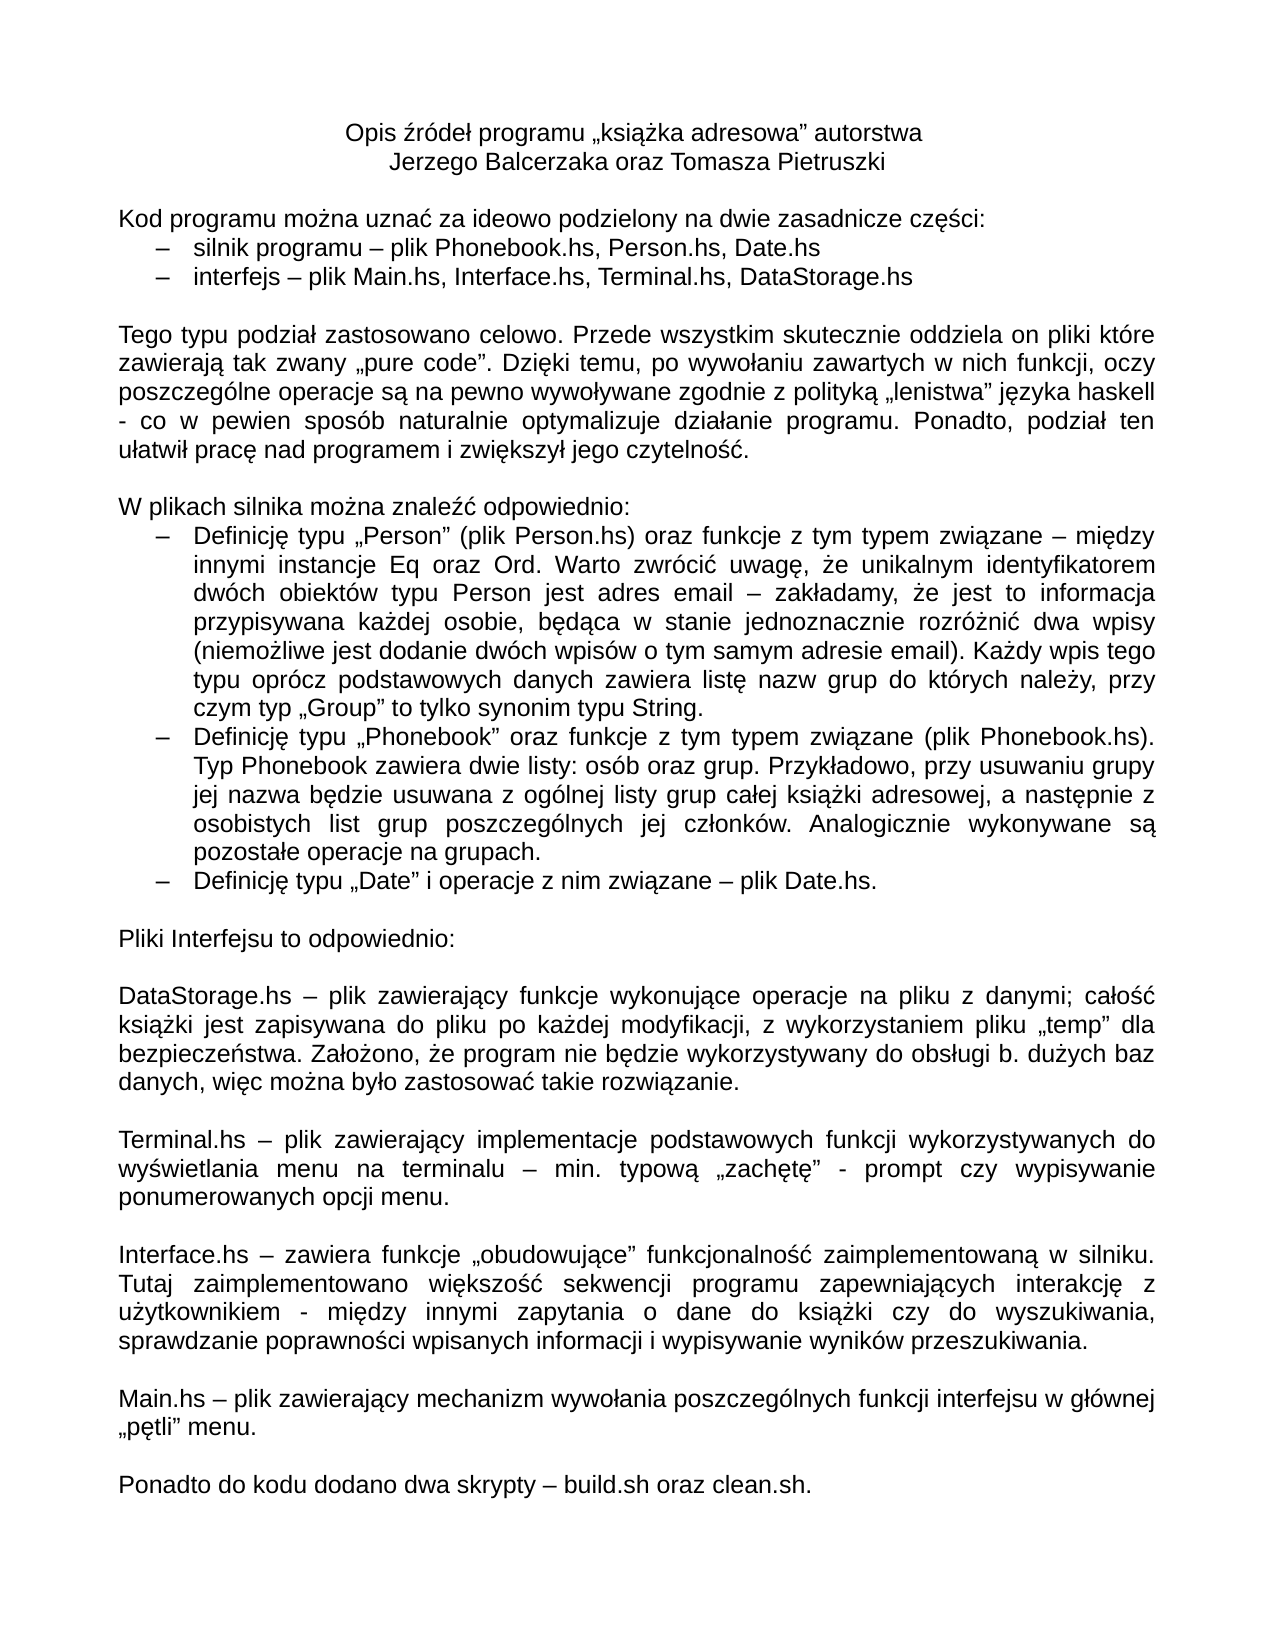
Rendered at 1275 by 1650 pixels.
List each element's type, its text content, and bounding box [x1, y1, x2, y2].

list silnik programu – plik Phonebook.hs, Person.hs, Date.hs [156, 233, 1157, 262]
list Definicję typu „Date” i operacje z nim związane – plik Date.hs. [156, 866, 1157, 895]
text Jerzego Balcerzaka oraz Tomasza Pietruszki [118, 147, 1157, 176]
list interfejs – plik Main.hs, Interface.hs, Terminal.hs, DataStorage.hs [156, 262, 1157, 291]
text DataStorage.hs – plik zawierający funkcje wykonujące operacje na pliku z danymi; całość książki jest zapisywana do pliku po każdej modyfikacji, z wykorzystaniem pliku „temp” dla bezpieczeństwa. Założono, że program nie będzie wykorzystywany do obsługi b. dużych baz danych, więc można było zastosować takie rozwiązanie. [118, 981, 1157, 1096]
list Definicję typu „Person” (plik Person.hs) oraz funkcje z tym typem związane – między innymi instancje Eq oraz Ord. Warto zwrócić uwagę, że unikalnym identyfikatorem dwóch obiektów typu Person jest adres email – zakładamy, że jest to informacja przypisywana każdej osobie, będąca w stanie jednoznacznie rozróżnić dwa wpisy (niemożliwe jest dodanie dwóch wpisów o tym samym adresie email). Każdy wpis tego typu oprócz podstawowych danych zawiera listę nazw grup do których należy, przy czym typ „Group” to tylko synonim typu String. [156, 521, 1157, 722]
text Tego typu podział zastosowano celowo. Przede wszystkim skutecznie oddziela on pliki które zawierają tak zwany „pure code”. Dzięki temu, po wywołaniu zawartych w nich funkcji, oczy poszczególne operacje są na pewno wywoływane zgodnie z polityką „lenistwa” języka haskell - co w pewien sposób naturalnie optymalizuje działanie programu. Ponadto, podział ten ułatwił pracę nad programem i zwiększył jego czytelność. [118, 319, 1157, 463]
text Ponadto do kodu dodano dwa skrypty – build.sh oraz clean.sh. [118, 1470, 1157, 1499]
list Definicję typu „Phonebook” oraz funkcje z tym typem związane (plik Phonebook.hs). Typ Phonebook zawiera dwie listy: osób oraz grup. Przykładowo, przy usuwaniu grupy jej nazwa będzie usuwana z ogólnej listy grup całej książki adresowej, a następnie z osobistych list grup poszczególnych jej członków. Analogicznie wykonywane są pozostałe operacje na grupach. [156, 722, 1157, 866]
text Kod programu można uznać za ideowo podzielony na dwie zasadnicze części: [118, 204, 1157, 233]
text W plikach silnika można znaleźć odpowiednio: [118, 492, 1157, 521]
text Pliki Interfejsu to odpowiednio: [118, 924, 1157, 952]
text Terminal.hs – plik zawierający implementacje podstawowych funkcji wykorzystywanych do wyświetlania menu na terminalu – min. typową „zachętę” - prompt czy wypisywanie ponumerowanych opcji menu. [118, 1125, 1157, 1211]
text Opis źródeł programu „książka adresowa” autorstwa [118, 118, 1157, 147]
text Interface.hs – zawiera funkcje „obudowujące” funkcjonalność zaimplementowaną w silniku. Tutaj zaimplementowano większość sekwencji programu zapewniających interakcję z użytkownikiem - między innymi zapytania o dane do książki czy do wyszukiwania, sprawdzanie poprawności wpisanych informacji i wypisywanie wyników przeszukiwania. [118, 1240, 1157, 1355]
text Main.hs – plik zawierający mechanizm wywołania poszczególnych funkcji interfejsu w głównej „pętli” menu. [118, 1384, 1157, 1441]
